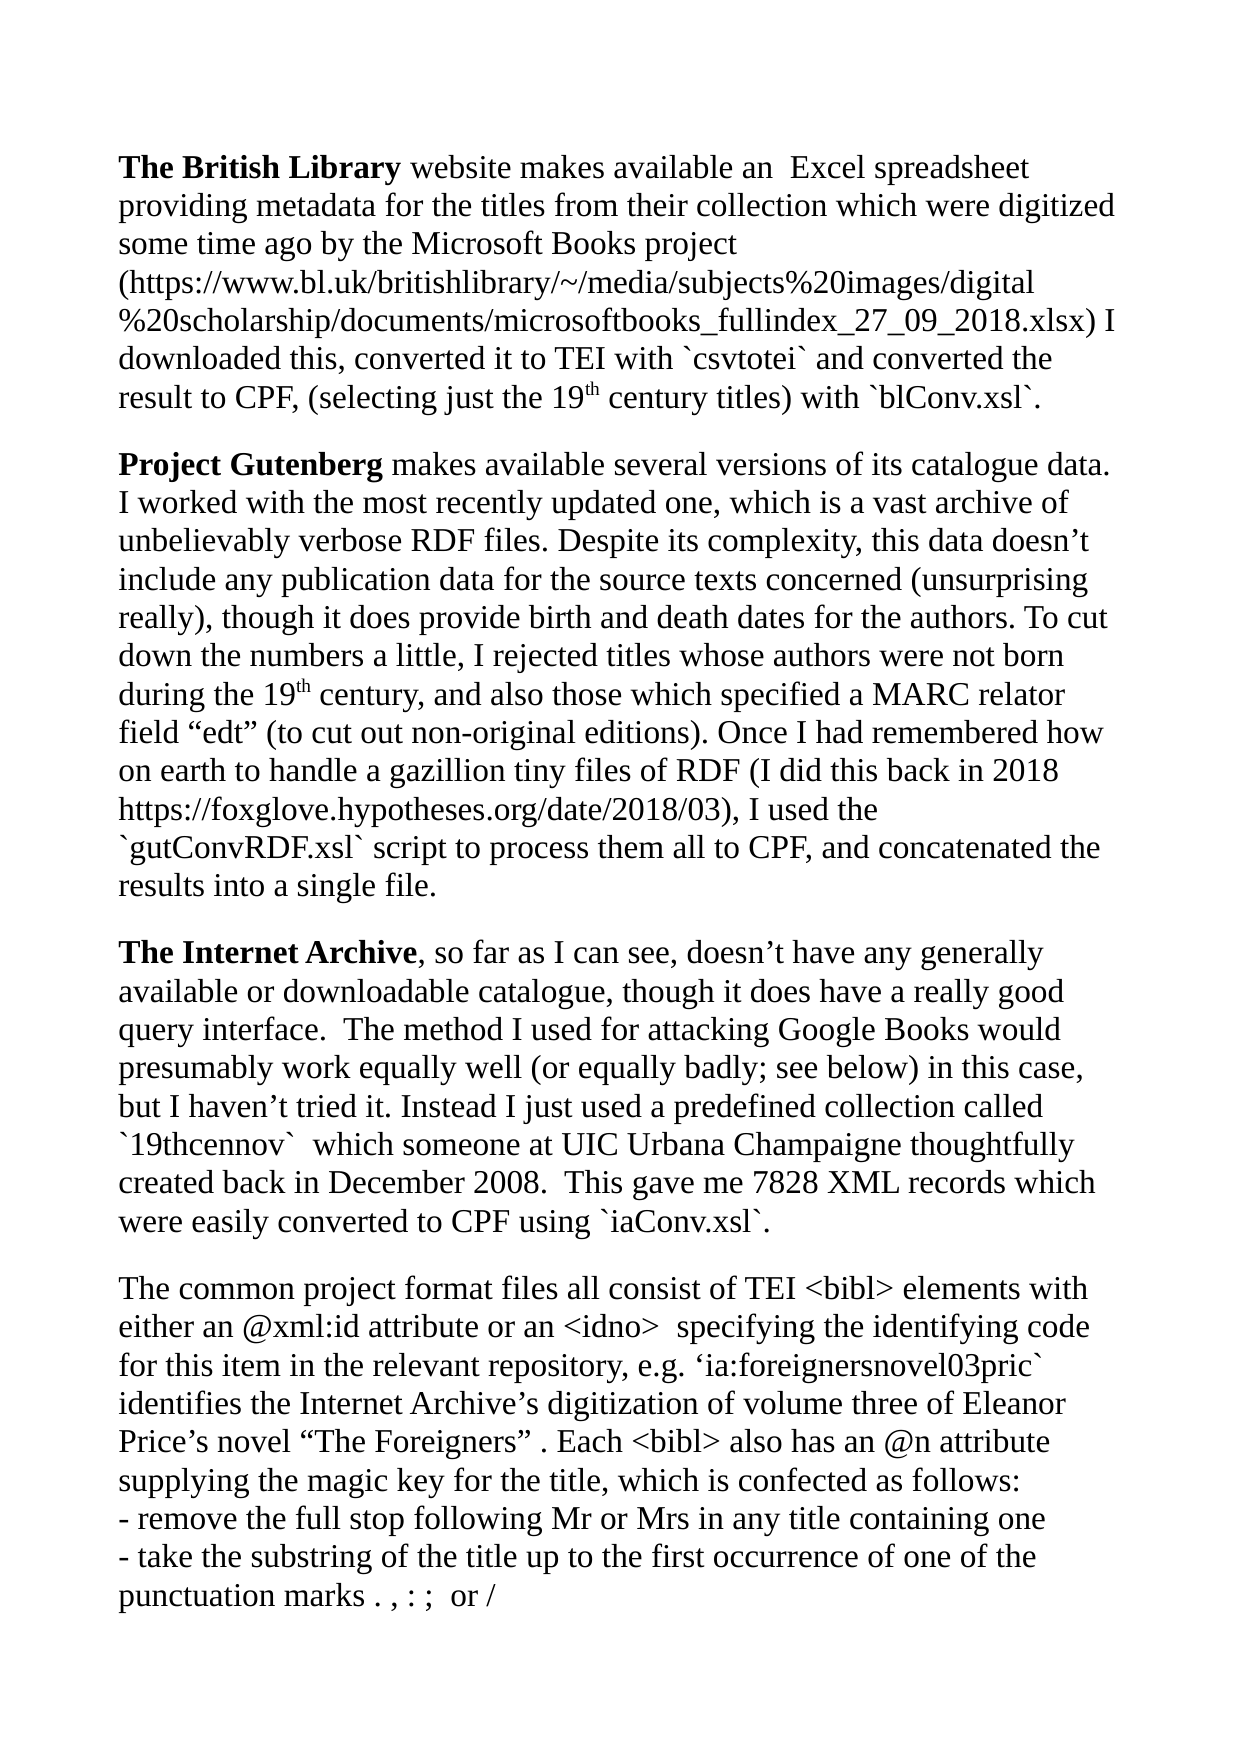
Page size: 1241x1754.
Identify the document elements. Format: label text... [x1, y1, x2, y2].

text - take the substring of the title up to the first occurrence of one of the punctuation marks . , : ; or / [118, 1536, 1122, 1613]
text - remove the full stop following Mr or Mrs in any title containing one [118, 1498, 1122, 1536]
text Project Gutenberg makes available several versions of its catalogue data. I worked with the most recently updated one, which is a vast archive of unbelievably verbose RDF files. Despite its complexity, this data doesn’t include any publication data for the source texts concerned (unsurprising really), though it does provide birth and death dates for the authors. To cut down the numbers a little, I rejected titles whose authors were not born during the 19th century, and also those which specified a MARC relator field “edt” (to cut out non-original editions). Once I had remembered how on earth to handle a gazillion tiny files of RDF (I did this back in 2018 https://foxglove.hypotheses.org/date/2018/03), I used the `gutConvRDF.xsl` script to process them all to CPF, and concatenated the results into a single file. [118, 444, 1122, 904]
text The Internet Archive, so far as I can see, doesn’t have any generally available or downloadable catalogue, though it does have a really good query interface. The method I used for attacking Google Books would presumably work equally well (or equally badly; see below) in this case, but I haven’t tried it. Instead I just used a predefined collection called `19thcennov` which someone at UIC Urbana Champaigne thoughtfully created back in December 2008. This gave me 7828 XML records which were easily converted to CPF using `iaConv.xsl`. [118, 933, 1122, 1239]
text The British Library website makes available an Excel spreadsheet providing metadata for the titles from their collection which were digitized some time ago by the Microsoft Books project (https://www.bl.uk/britishlibrary/~/media/subjects%20images/digital%20scholarship/documents/microsoftbooks_fullindex_27_09_2018.xlsx) I downloaded this, converted it to TEI with `csvtotei` and converted the result to CPF, (selecting just the 19th century titles) with `blConv.xsl`. [118, 147, 1122, 415]
text The common project format files all consist of TEI <bibl> elements with either an @xml:id attribute or an <idno> specifying the identifying code for this item in the relevant repository, e.g. ‘ia:foreignersnovel03pric` identifies the Internet Archive’s digitization of volume three of Eleanor Price’s novel “The Foreigners” . Each <bibl> also has an @n attribute supplying the magic key for the title, which is confected as follows: [118, 1268, 1122, 1498]
